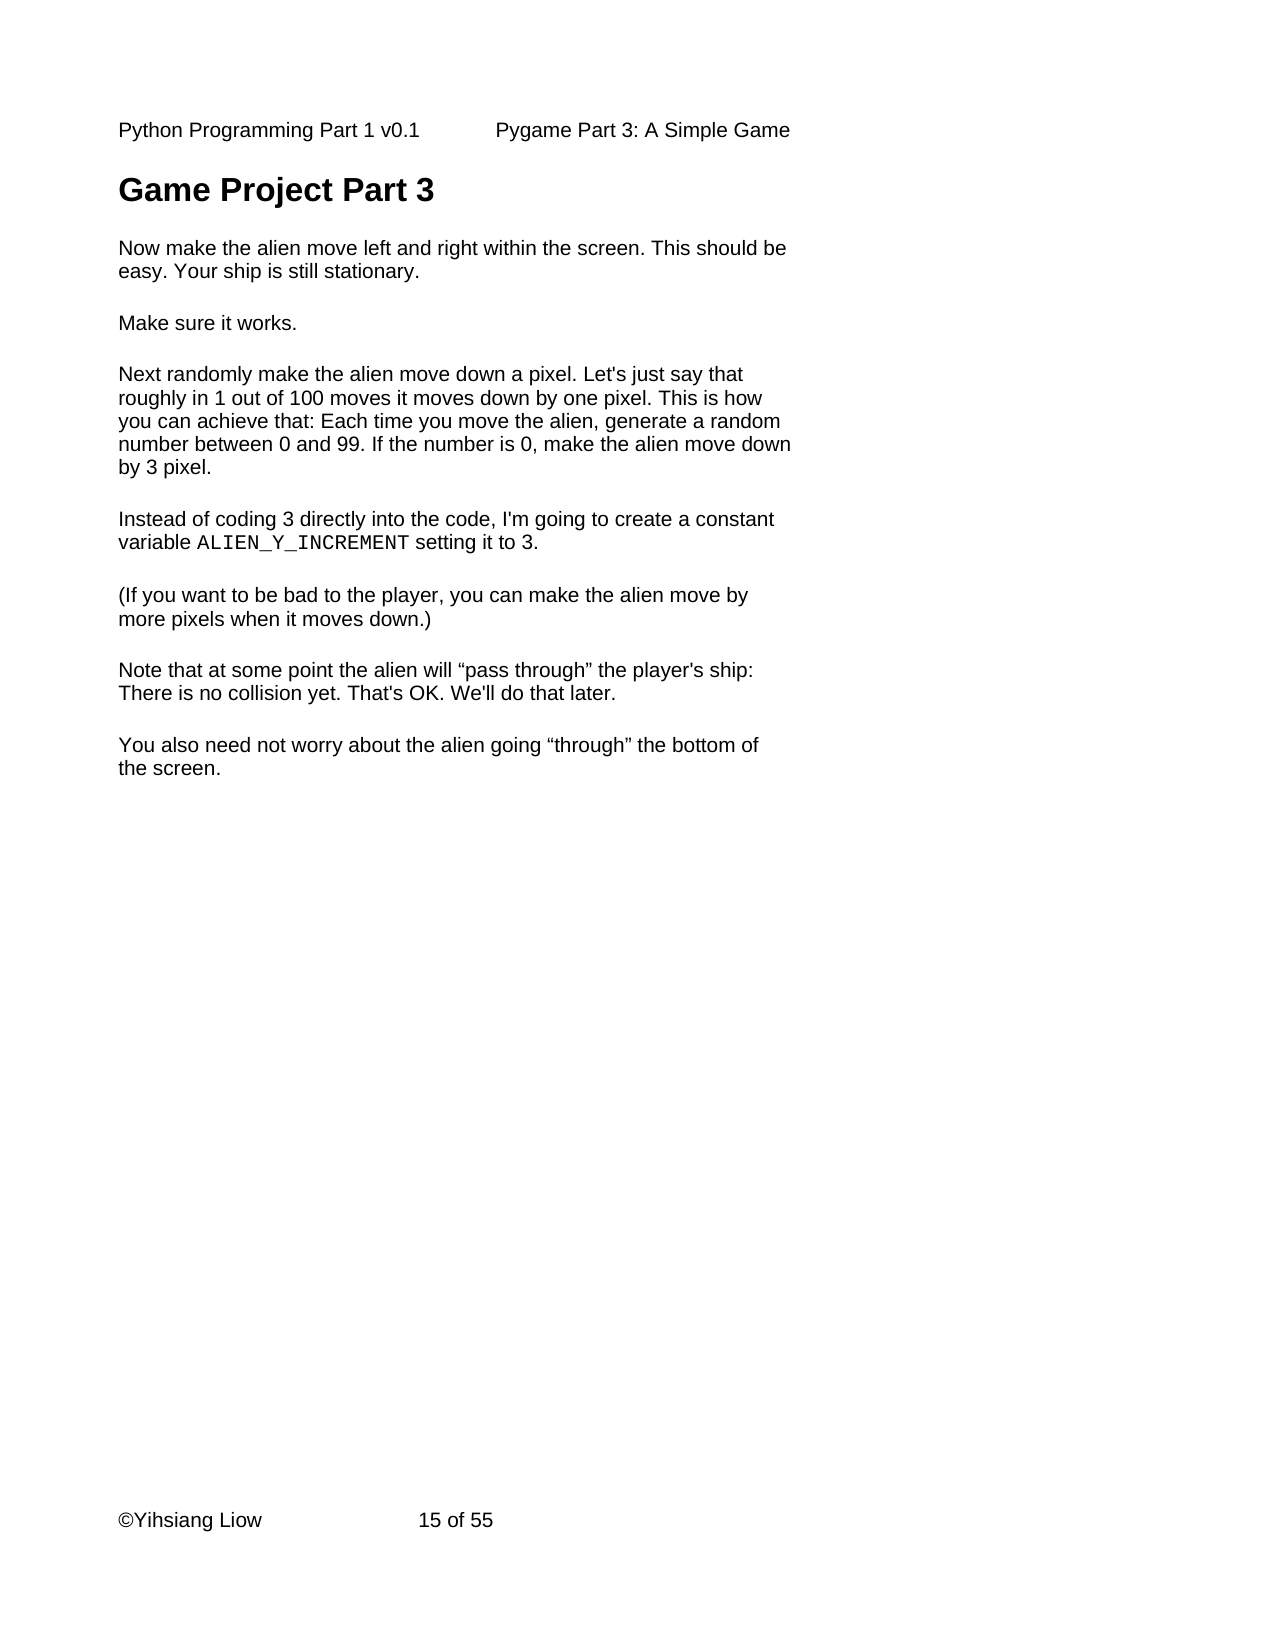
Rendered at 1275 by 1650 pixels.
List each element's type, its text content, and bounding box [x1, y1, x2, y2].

text Instead of coding 3 directly into the code, I'm going to create a constant variable ALIEN_Y_INCREMENT setting it to 3. [118, 507, 793, 556]
text Note that at some point the alien will “pass through” the player's ship: There is no collision yet. That's OK. We'll do that later. [118, 659, 793, 705]
text Next randomly make the alien move down a pixel. Let's just say that roughly in 1 out of 100 moves it moves down by one pixel. This is how you can achieve that: Each time you move the alien, generate a random number between 0 and 99. If the number is 0, make the alien move down by 3 pixel. [118, 363, 793, 479]
text Game Project Part 3 [118, 171, 793, 208]
text Now make the alien move left and right within the screen. This should be easy. Your ship is still stationary. [118, 236, 793, 283]
text Make sure it works. [118, 311, 793, 334]
text (If you want to be bad to the player, you can make the alien move by more pixels when it moves down.) [118, 584, 793, 630]
text You also need not worry about the alien going “through” the bottom of the screen. [118, 733, 793, 780]
